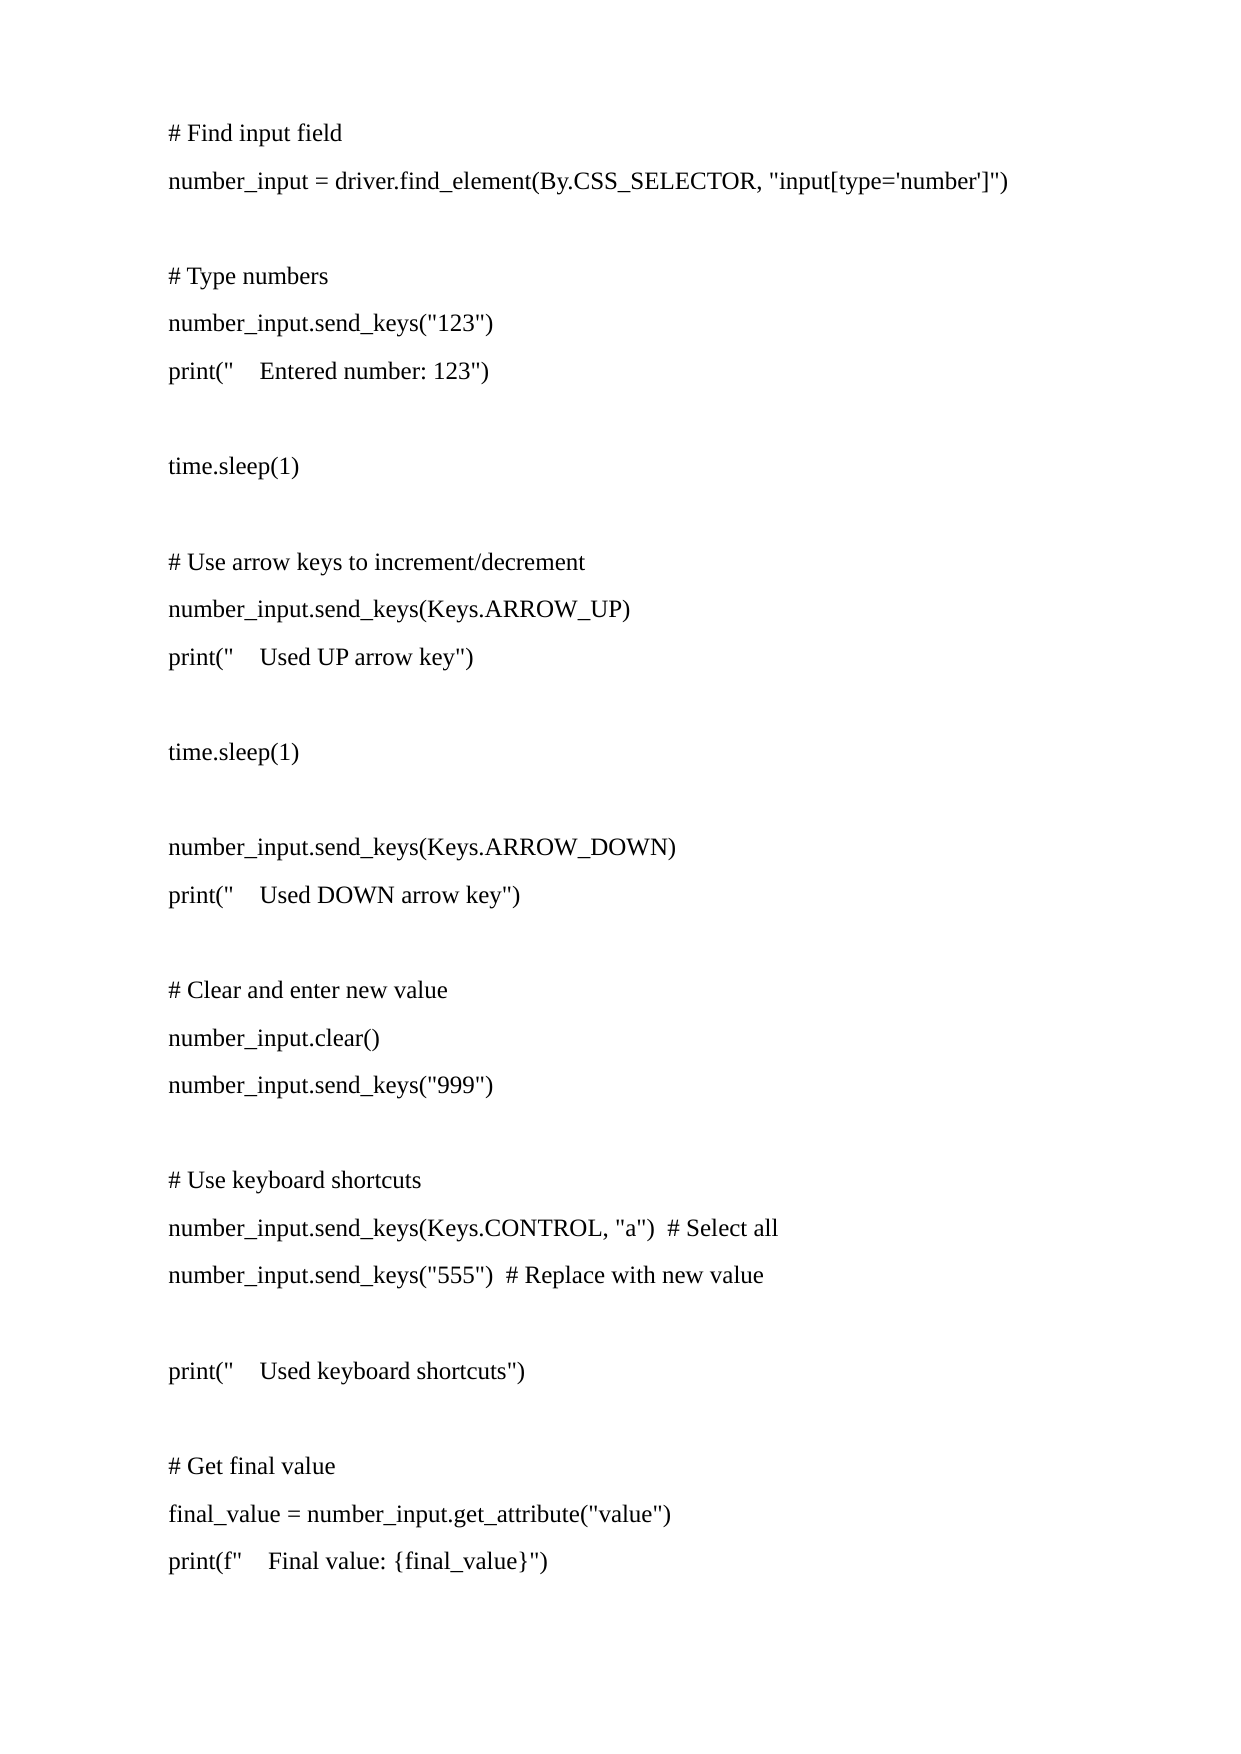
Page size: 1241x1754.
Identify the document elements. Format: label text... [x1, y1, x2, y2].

text # Use arrow keys to increment/decrement [118, 547, 1122, 575]
text time.sleep(1) [118, 451, 1122, 480]
text print("✅ Entered number: 123") [118, 356, 1122, 385]
text number_input.send_keys(Keys.ARROW_DOWN) [118, 832, 1122, 861]
text # Find input field [118, 118, 1122, 147]
text number_input.send_keys(Keys.ARROW_UP) [118, 594, 1122, 623]
text number_input.send_keys(Keys.CONTROL, "a") # Select all [118, 1213, 1122, 1242]
text number_input.send_keys("555") # Replace with new value [118, 1261, 1122, 1289]
text number_input.send_keys("999") [118, 1070, 1122, 1099]
text # Clear and enter new value [118, 975, 1122, 1004]
text print("✅ Used UP arrow key") [118, 642, 1122, 671]
text # Get final value [118, 1451, 1122, 1480]
text # Use keyboard shortcuts [118, 1165, 1122, 1194]
text number_input.clear() [118, 1023, 1122, 1051]
text print("✅ Used DOWN arrow key") [118, 880, 1122, 908]
text print("✅ Used keyboard shortcuts") [118, 1356, 1122, 1384]
text number_input = driver.find_element(By.CSS_SELECTOR, "input[type='number']") [118, 166, 1122, 194]
text number_input.send_keys("123") [118, 308, 1122, 337]
text # Type numbers [118, 261, 1122, 290]
text print(f"✅ Final value: {final_value}") [118, 1546, 1122, 1575]
text final_value = number_input.get_attribute("value") [118, 1499, 1122, 1527]
text time.sleep(1) [118, 737, 1122, 766]
